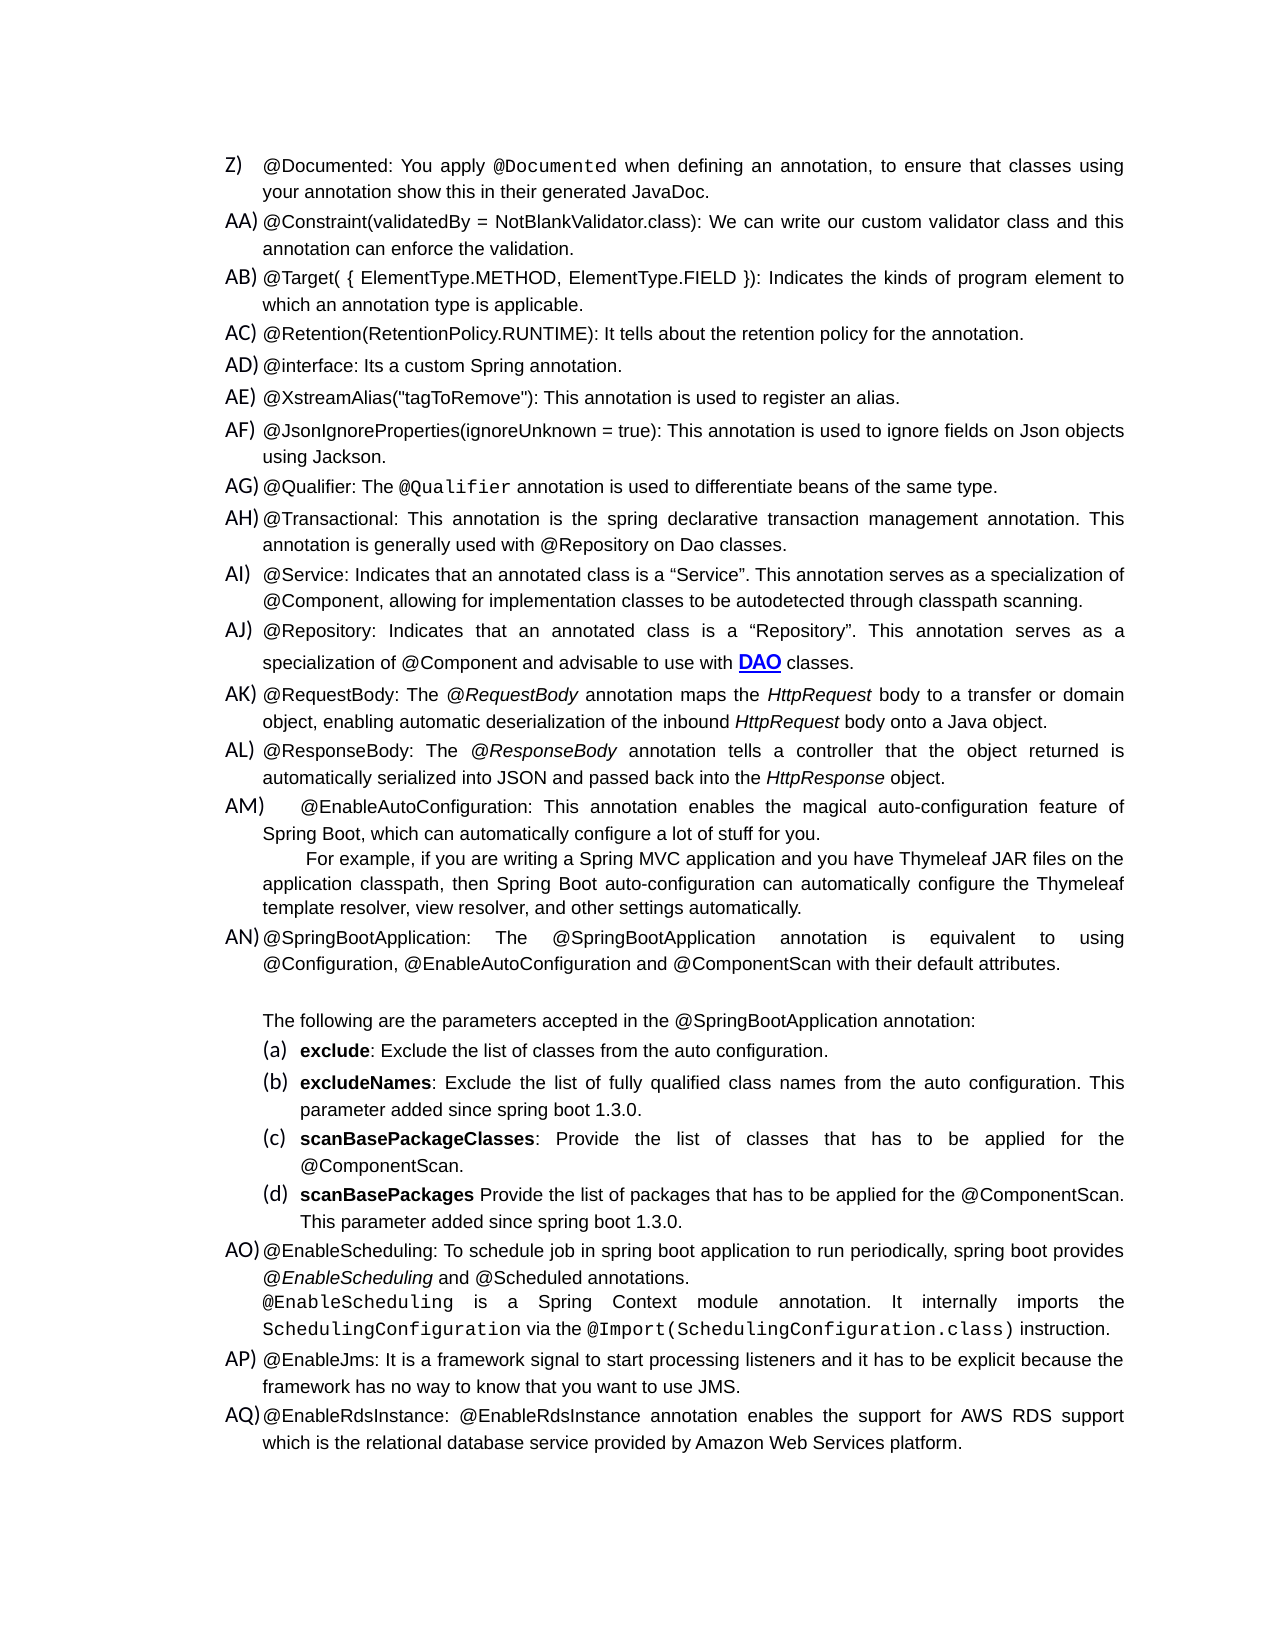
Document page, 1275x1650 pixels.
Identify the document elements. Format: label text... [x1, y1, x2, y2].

list excludeNames: Exclude the list of fully qualified class names from the auto configuration. This parameter added since spring boot 1.3.0. [262, 1067, 1125, 1120]
list @EnableRdsInstance: @EnableRdsInstance annotation enables the support for AWS RDS support which is the relational database service provided by Amazon Web Services platform. [225, 1400, 1125, 1453]
list @Repository: Indicates that an annotated class is a “Repository”. This annotation serves as a specialization of @Component and advisable to use with DAO classes. [225, 615, 1125, 675]
list @JsonIgnoreProperties(ignoreUnknown = true): This annotation is used to ignore fields on Json objects using Jackson. [225, 415, 1125, 467]
list @RequestBody: The @RequestBody annotation maps the HttpRequest body to a transfer or domain object, enabling automatic deserialization of the inbound HttpRequest body onto a Java object. [225, 679, 1125, 732]
list @Qualifier: The @Qualifier annotation is used to differentiate beans of the same type. [225, 471, 1125, 499]
list @EnableAutoConfiguration: This annotation enables the magical auto-configuration feature of Spring Boot, which can automatically configure a lot of stuff for you. [225, 791, 1125, 844]
list @EnableScheduling: To schedule job in spring boot application to run periodically, spring boot provides @EnableScheduling and @Scheduled annotations. [225, 1235, 1125, 1288]
list @Transactional: This annotation is the spring declarative transaction management annotation. This annotation is generally used with @Repository on Dao classes. [225, 503, 1125, 556]
list scanBasePackages Provide the list of packages that has to be applied for the @ComponentScan. This parameter added since spring boot 1.3.0. [262, 1179, 1125, 1232]
list @ResponseBody: The @ResponseBody annotation tells a controller that the object returned is automatically serialized into JSON and passed back into the HttpResponse object. [225, 735, 1125, 788]
list @EnableJms: It is a framework signal to start processing listeners and it has to be explicit because the framework has no way to know that you want to use JMS. [225, 1344, 1125, 1397]
list @Retention(RetentionPolicy.RUNTIME): It tells about the retention policy for the annotation. [225, 318, 1125, 346]
list @XstreamAlias("tagToRemove"): This annotation is used to register an alias. [225, 382, 1125, 411]
list scanBasePackageClasses: Provide the list of classes that has to be applied for the @ComponentScan. [262, 1123, 1125, 1176]
list @Documented: You apply @Documented when defining an annotation, to ensure that classes using your annotation show this in their generated JavaDoc. [225, 150, 1125, 203]
list @Constraint(validatedBy = NotBlankValidator.class): We can write our custom validator class and this annotation can enforce the validation. [225, 206, 1125, 259]
list @Target( { ElementType.METHOD, ElementType.FIELD }): Indicates the kinds of program element to which an annotation type is applicable. [225, 262, 1125, 315]
list @SpringBootApplication: The @SpringBootApplication annotation is equivalent to using @Configuration, @EnableAutoConfiguration and @ComponentScan with their default attributes. [225, 922, 1125, 975]
list For example, if you are writing a Spring MVC application and you have Thymeleaf JAR files on the application classpath, then Spring Boot auto-configuration can automatically configure the Thymeleaf template resolver, view resolver, and other settings automatically. [225, 847, 1125, 919]
list @interface: Its a custom Spring annotation. [225, 350, 1125, 378]
list exclude: Exclude the list of classes from the auto configuration. [262, 1035, 1125, 1063]
list @EnableScheduling is a Spring Context module annotation. It internally imports the SchedulingConfiguration via the @Import(SchedulingConfiguration.class) instruction. [225, 1291, 1125, 1341]
list The following are the parameters accepted in the @SpringBootApplication annotation: [225, 1010, 1125, 1032]
list @Service: Indicates that an annotated class is a “Service”. This annotation serves as a specialization of @Component, allowing for implementation classes to be autodetected through classpath scanning. [225, 559, 1125, 612]
